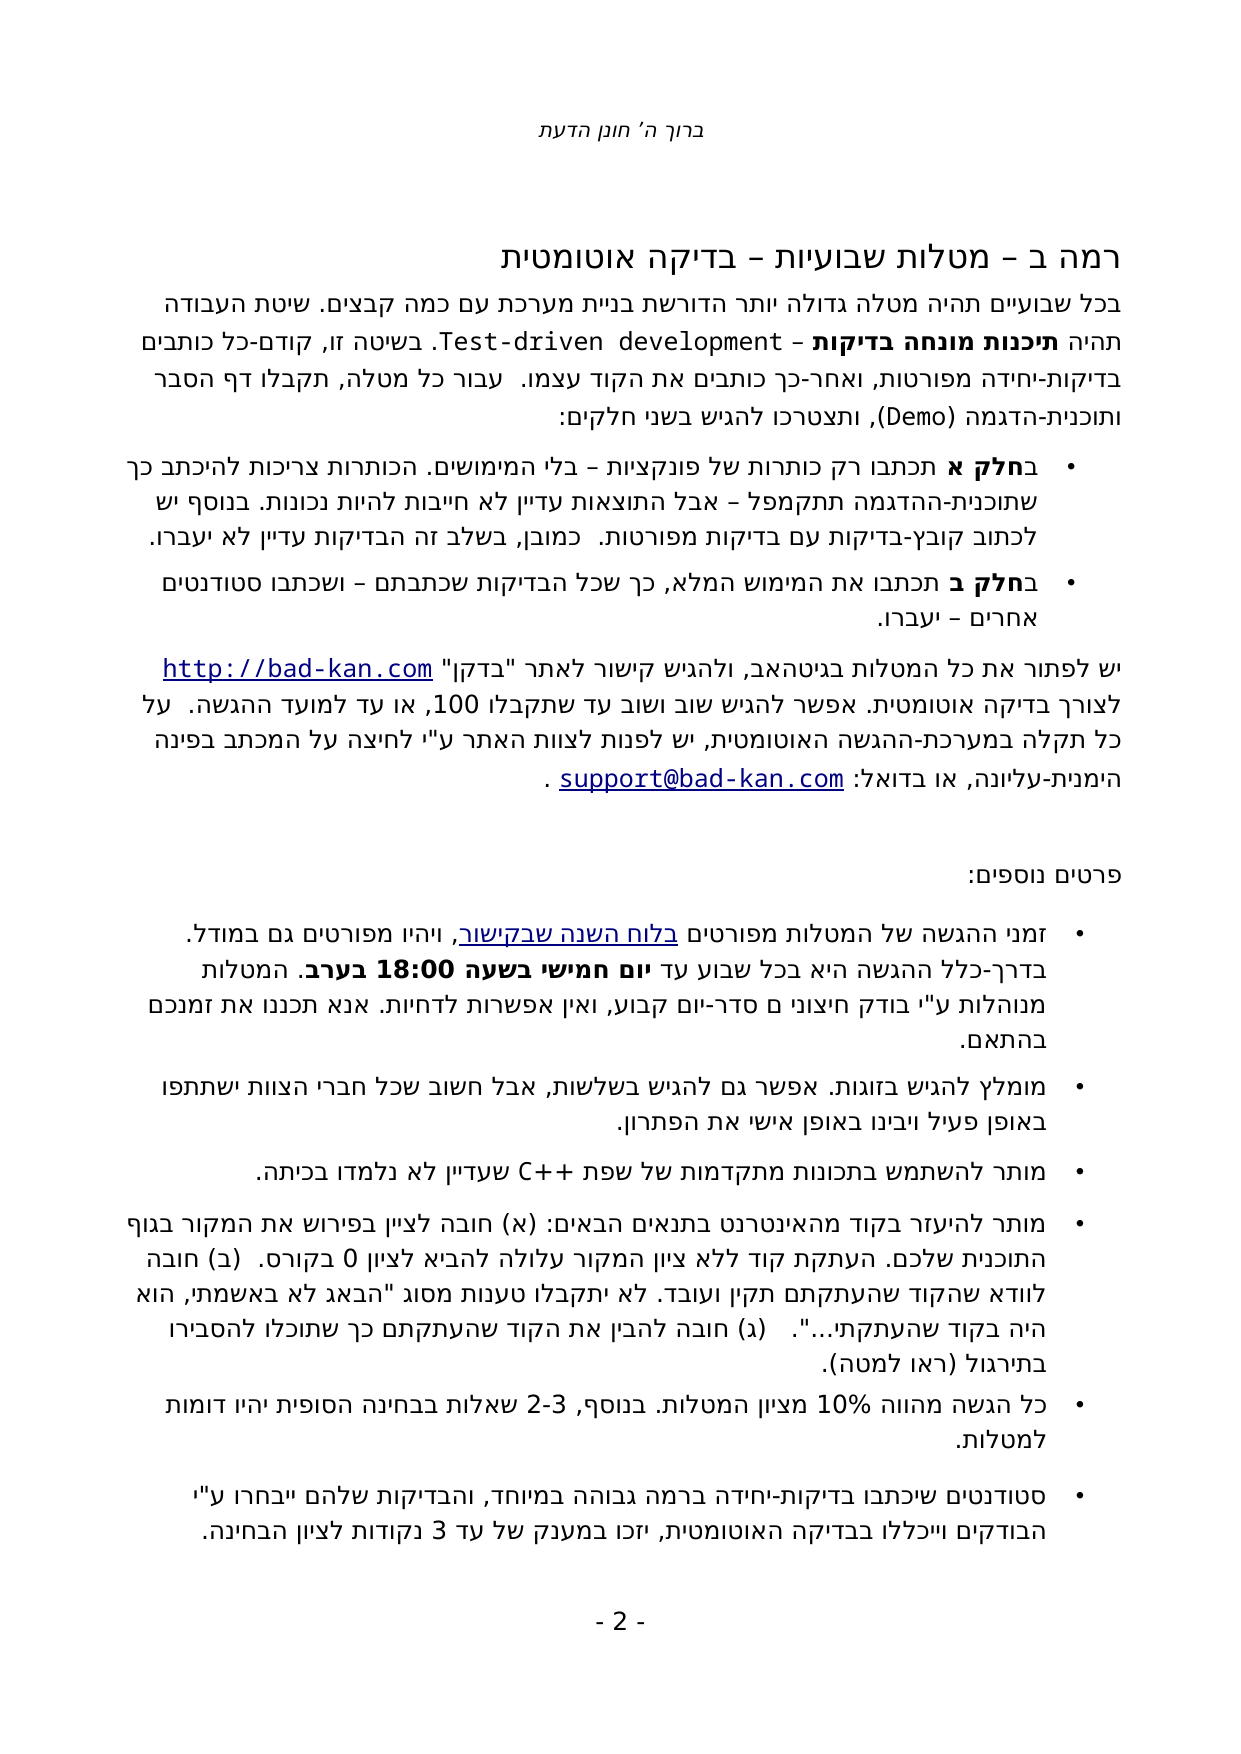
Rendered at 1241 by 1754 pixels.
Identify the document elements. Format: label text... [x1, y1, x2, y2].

list מומלץ להגיש בזוגות. אפשר גם להגיש בשלשות, אבל חשוב שכל חברי הצוות ישתתפו באופן פעיל ויבינו באופן אישי את הפתרון. [118, 1072, 1084, 1136]
list זמני ההגשה של המטלות מפורטים בלוח השנה שבקישור, ויהיו מפורטים גם במודל. בדרך-כלל ההגשה היא בכל שבוע עד יום חמישי בשעה 18:00 בערב. המטלות מנוהלות ע"י בודק חיצוני ם סדר-יום קבוע, ואין אפשרות לדחיות. אנא תכננו את זמנכם בהתאם. [118, 915, 1084, 1054]
text יש לפתור את כל המטלות בגיטהאב, ולהגיש קישור לאתר "בדקן" http://bad-kan.com לצורך בדיקה אוטומטית. אפשר להגיש שוב ושוב עד שתקבלו 100, או עד למועד ההגשה. על כל תקלה במערכת-ההגשה האוטומטית, יש לפנות לצוות האתר ע"י לחיצה על המכתב בפינה הימנית-עליונה, או בדואל: support@bad-kan.com . [118, 650, 1122, 794]
list בחלק א תכתבו רק כותרות של פונקציות – בלי המימושים. הכותרות צריכות להיכתב כך שתוכנית-ההדגמה תתקמפל – אבל התוצאות עדיין לא חייבות להיות נכונות. בנוסף יש לכתוב קובץ-בדיקות עם בדיקות מפורטות. כמובן, בשלב זה הבדיקות עדיין לא יעברו. [118, 452, 1076, 551]
list מותר להיעזר בקוד מהאינטרנט בתנאים הבאים: (א) חובה לציין בפירוש את המקור בגוף התוכנית שלכם. העתקת קוד ללא ציון המקור עלולה להביא לציון 0 בקורס. (ב) חובה לוודא שהקוד שהעתקתם תקין ועובד. לא יתקבלו טענות מסוג "הבאג לא באשמתי, הוא היה בקוד שהעתקתי...". (ג) חובה להבין את הקוד שהעתקתם כך שתוכלו להסבירו בתירגול (ראו למטה). [118, 1209, 1084, 1379]
list כל הגשה מהווה 10% מציון המטלות. בנוסף, 2-3 שאלות בבחינה הסופית יהיו דומות למטלות. [118, 1390, 1084, 1454]
text פרטים נוספים: [118, 860, 1122, 889]
text בכל שבועיים תהיה מטלה גדולה יותר הדורשת בניית מערכת עם כמה קבצים. שיטת העבודה תהיה תיכנות מונחה בדיקות – Test-driven development. בשיטה זו, קודם-כל כותבים בדיקות-יחידה מפורטות, ואחר-כך כותבים את הקוד עצמו. עבור כל מטלה, תקבלו דף הסבר ותוכנית-הדגמה (Demo), ותצטרכו להגיש בשני חלקים: [118, 289, 1122, 433]
list מותר להשתמש בתכונות מתקדמות של שפת ++C שעדיין לא נלמדו בכיתה. [118, 1154, 1084, 1188]
list סטודנטים שיכתבו בדיקות-יחידה ברמה גבוהה במיוחד, והבדיקות שלהם ייבחרו ע"י הבודקים וייכללו בבדיקה האוטומטית, יזכו במענק של עד 3 נקודות לציון הבחינה. [118, 1481, 1084, 1545]
subtitle רמה ב – מטלות שבועיות – בדיקה אוטומטית [118, 238, 1122, 277]
list בחלק ב תכתבו את המימוש המלא, כך שכל הבדיקות שכתבתם – ושכתבו סטודנטים אחרים – יעברו. [118, 568, 1076, 633]
